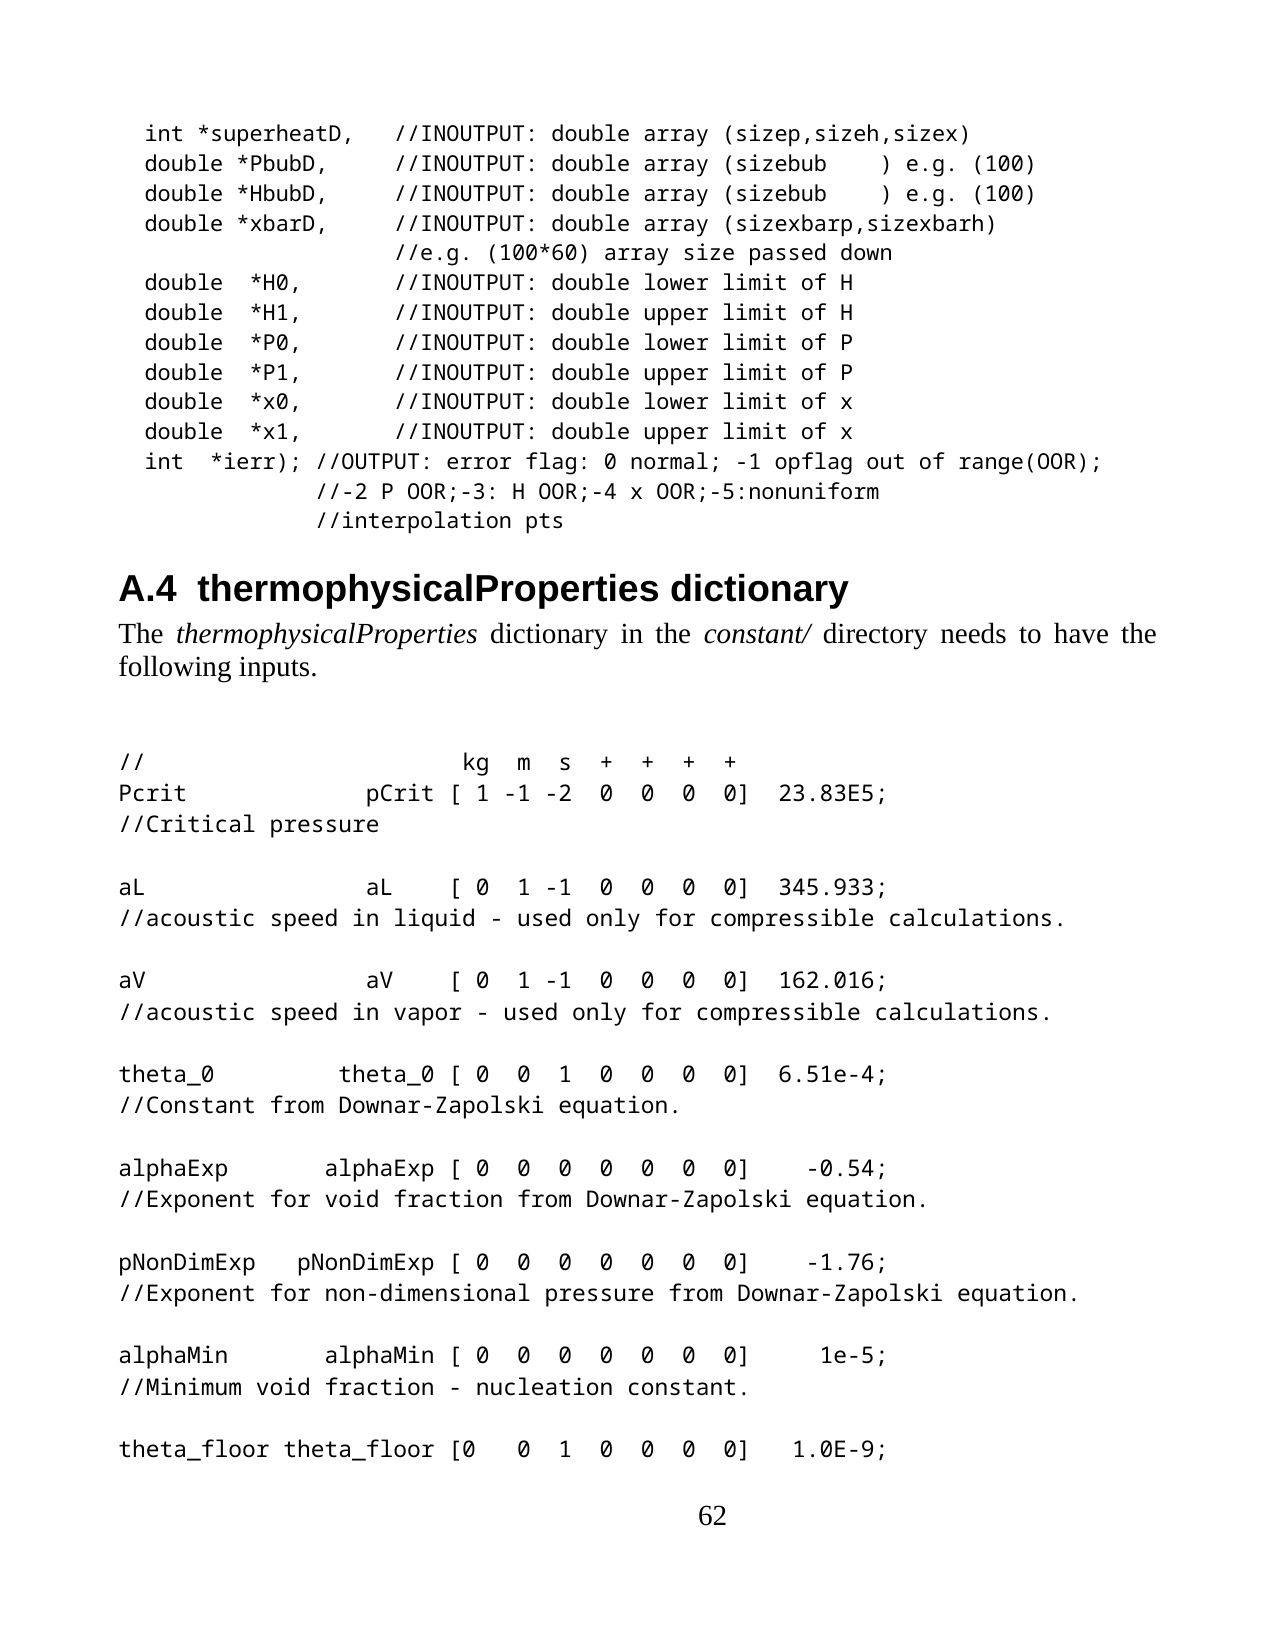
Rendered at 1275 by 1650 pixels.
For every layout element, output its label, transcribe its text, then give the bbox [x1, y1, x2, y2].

text //Exponent for non-dimensional pressure from Downar-Zapolski equation. [118, 1277, 1157, 1308]
text //acoustic speed in liquid - used only for compressible calculations. [118, 902, 1157, 933]
text double *H0, //INOUTPUT: double lower limit of H [118, 267, 1157, 297]
text //-2 P OOR;-3: H OOR;-4 x OOR;-5:nonuniform [118, 476, 1157, 505]
text double *P0, //INOUTPUT: double lower limit of P [118, 327, 1157, 356]
text aL aL [ 0 1 -1 0 0 0 0] 345.933; [118, 870, 1157, 902]
text //acoustic speed in vapor - used only for compressible calculations. [118, 995, 1157, 1027]
text double *x1, //INOUTPUT: double upper limit of x [118, 416, 1157, 446]
text double *H1, //INOUTPUT: double upper limit of H [118, 297, 1157, 327]
text theta_0 theta_0 [ 0 0 1 0 0 0 0] 6.51e-4; [118, 1058, 1157, 1089]
text pNonDimExp pNonDimExp [ 0 0 0 0 0 0 0] -1.76; [118, 1245, 1157, 1277]
text //Exponent for void fraction from Downar-Zapolski equation. [118, 1183, 1157, 1214]
text //e.g. (100*60) array size passed down [118, 237, 1157, 267]
text double *PbubD, //INOUTPUT: double array (sizebub ) e.g. (100) [118, 148, 1157, 178]
text double *HbubD, //INOUTPUT: double array (sizebub ) e.g. (100) [118, 178, 1157, 207]
text //Critical pressure [118, 808, 1157, 839]
text aV aV [ 0 1 -1 0 0 0 0] 162.016; [118, 964, 1157, 995]
text alphaExp alphaExp [ 0 0 0 0 0 0 0] -0.54; [118, 1152, 1157, 1183]
text Pcrit pCrit [ 1 -1 -2 0 0 0 0] 23.83E5; [118, 777, 1157, 808]
text int *superheatD, //INOUTPUT: double array (sizep,sizeh,sizex) [118, 118, 1157, 148]
text double *x0, //INOUTPUT: double lower limit of x [118, 386, 1157, 416]
text // kg m s + + + + [118, 745, 1157, 777]
text //interpolation pts [118, 505, 1157, 535]
text double *P1, //INOUTPUT: double upper limit of P [118, 356, 1157, 386]
text alphaMin alphaMin [ 0 0 0 0 0 0 0] 1e-5; [118, 1339, 1157, 1370]
text double *xbarD, //INOUTPUT: double array (sizexbarp,sizexbarh) [118, 207, 1157, 237]
text //Constant from Downar-Zapolski equation. [118, 1089, 1157, 1120]
text The thermophysicalProperties dictionary in the constant/ directory needs to have the following inputs. [118, 616, 1157, 683]
subtitle A.4 thermophysicalProperties dictionary [118, 566, 1157, 609]
text //Minimum void fraction - nucleation constant. [118, 1370, 1157, 1402]
text theta_floor theta_floor [0 0 1 0 0 0 0] 1.0E-9; [118, 1433, 1157, 1464]
text int *ierr); //OUTPUT: error flag: 0 normal; -1 opflag out of range(OOR); [118, 446, 1157, 476]
